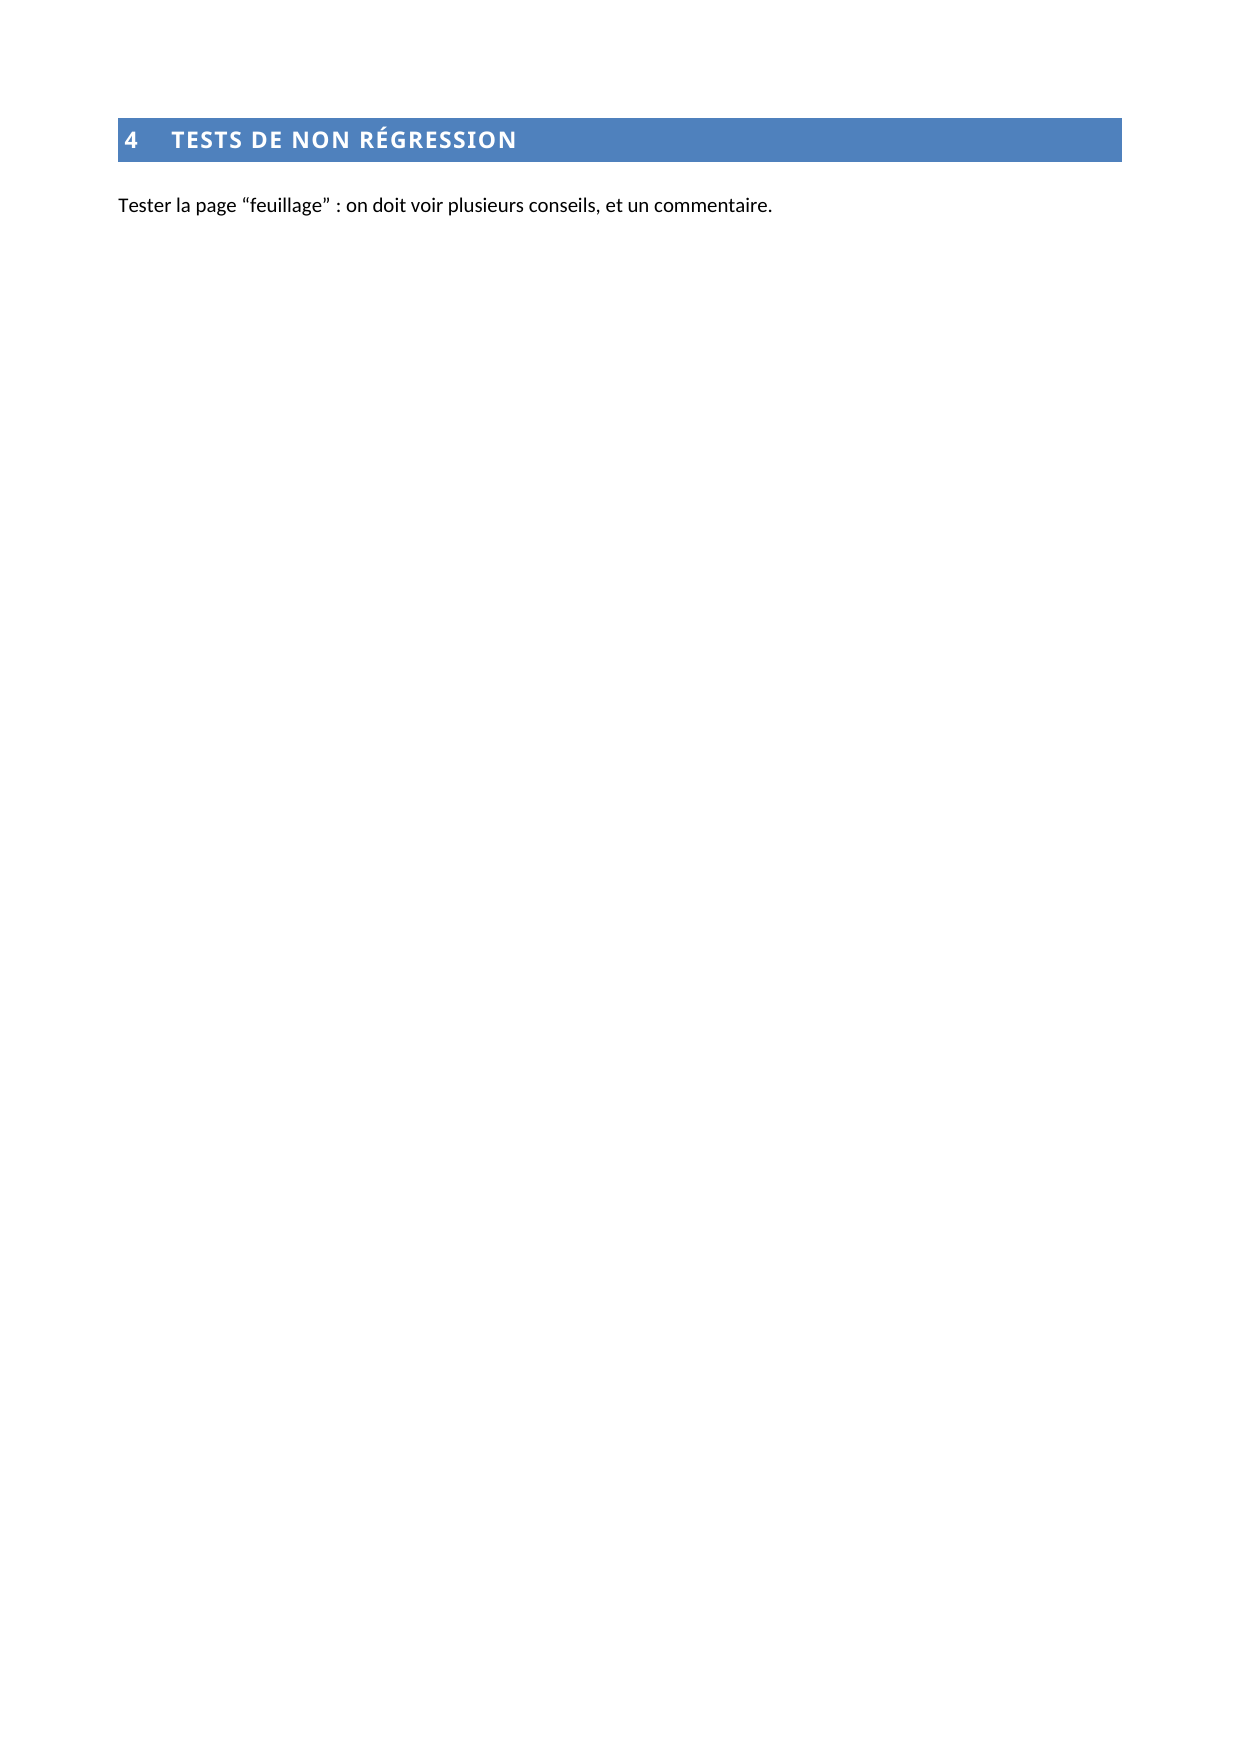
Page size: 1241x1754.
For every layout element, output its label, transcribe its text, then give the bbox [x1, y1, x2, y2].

text Tester la page “feuillage” : on doit voir plusieurs conseils, et un commentaire. [118, 192, 1122, 217]
subtitle Tests de non régression [124, 124, 1116, 156]
